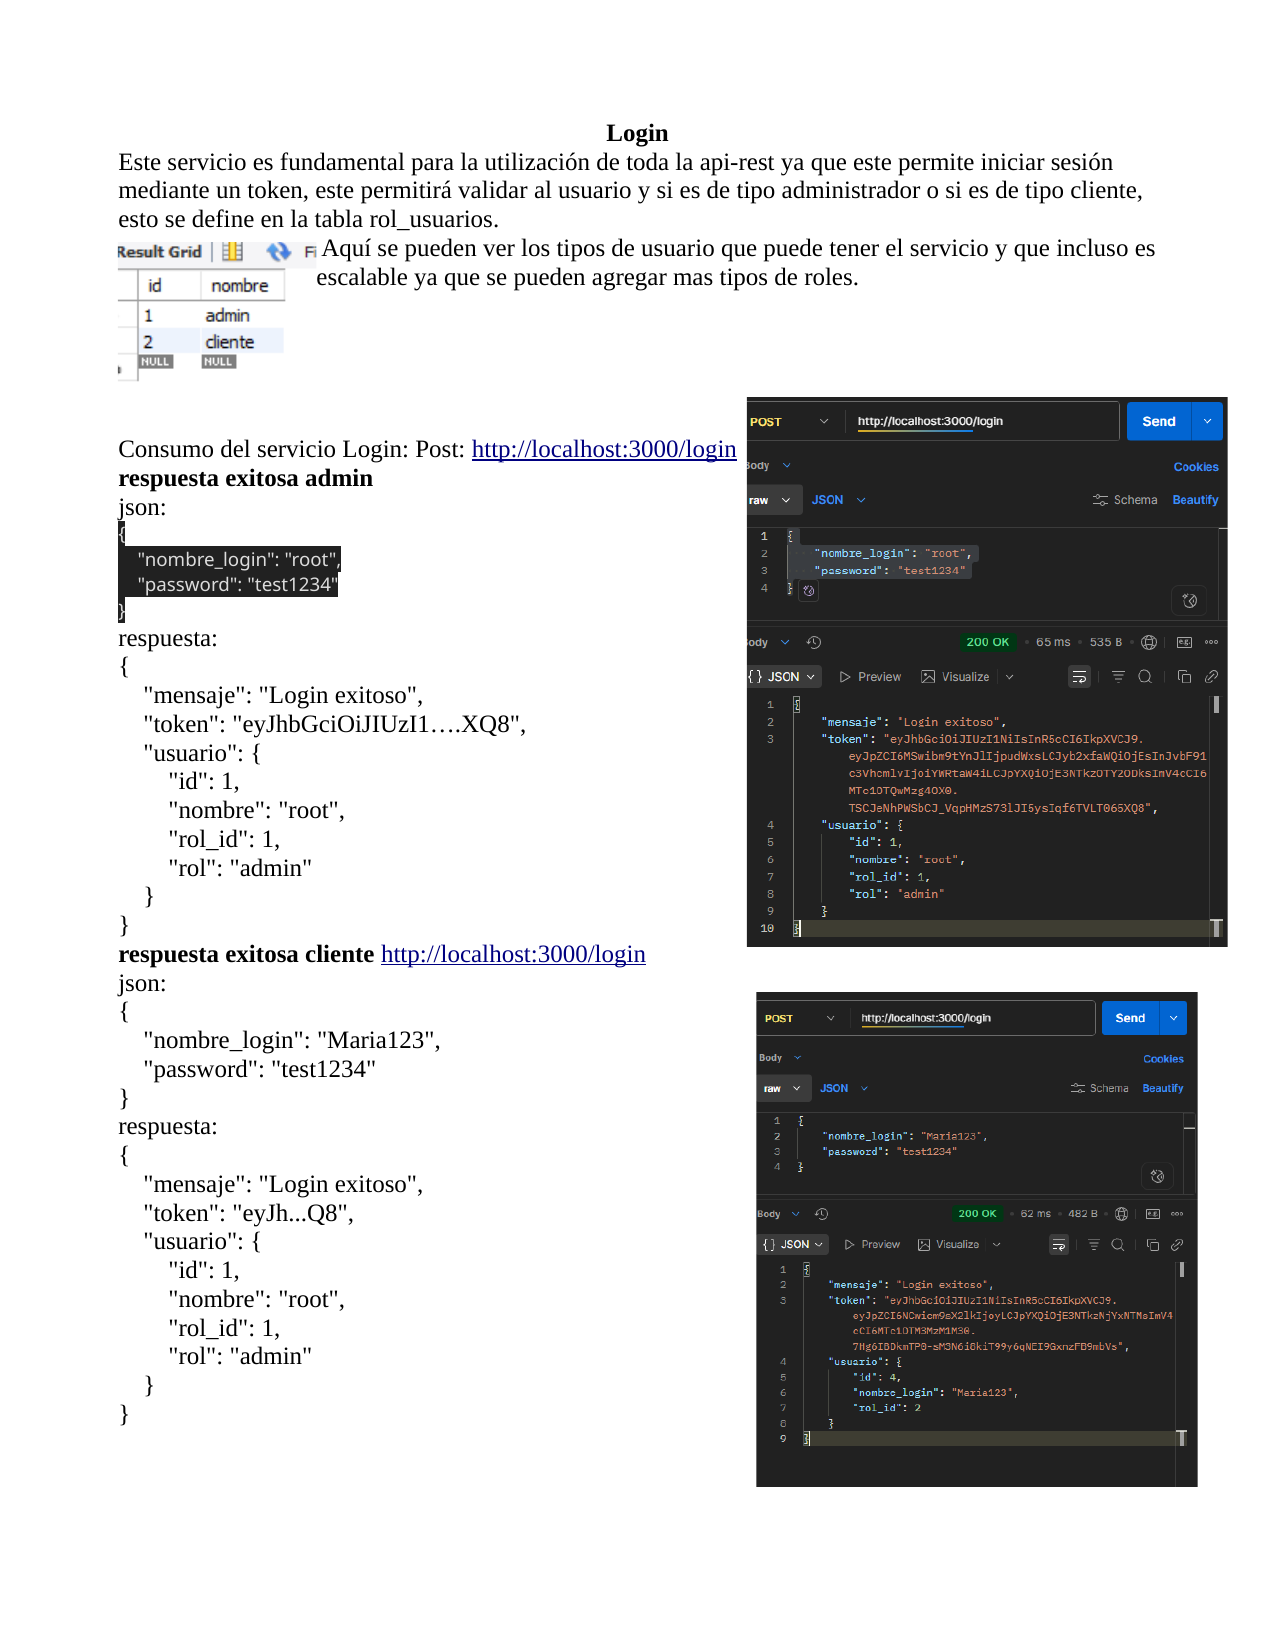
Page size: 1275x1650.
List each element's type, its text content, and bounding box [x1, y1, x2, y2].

text Aquí se pueden ver los tipos de usuario que puede tener el servicio y que incluso es escalable ya que se pueden agregar mas tipos de roles. [118, 233, 1157, 291]
text { [118, 521, 746, 546]
text } [118, 597, 746, 623]
text "password": "test1234" [118, 572, 746, 597]
text { [118, 1140, 756, 1169]
picture [746, 397, 1228, 947]
text respuesta: [118, 623, 746, 651]
text Este servicio es fundamental para la utilización de toda la api-rest ya que este permite iniciar sesión mediante un token, este permitirá validar al usuario y si es de tipo administrador o si es de tipo cliente, esto se define en la tabla rol_usuarios. [118, 147, 1157, 233]
text "nombre": "root", [118, 1284, 756, 1313]
text "nombre_login": "Maria123", [118, 1025, 756, 1054]
text "token": "eyJh...Q8", [118, 1198, 756, 1226]
text "rol": "admin" [118, 853, 746, 881]
text "password": "test1234" [118, 1054, 756, 1083]
text "usuario": { [118, 1226, 756, 1255]
text } [118, 1399, 756, 1428]
text } [118, 881, 746, 910]
text "nombre_login": "root", [118, 546, 746, 572]
text "mensaje": "Login exitoso", [118, 680, 746, 709]
text "rol_id": 1, [118, 1313, 756, 1341]
text "rol": "admin" [118, 1341, 756, 1370]
text "id": 1, [118, 766, 746, 795]
text "nombre": "root", [118, 795, 746, 824]
text } [118, 910, 746, 939]
text respuesta: [118, 1111, 756, 1140]
text "id": 1, [118, 1255, 756, 1284]
text json: [118, 492, 746, 521]
text Consumo del servicio Login: Post: http://localhost:3000/login [118, 434, 746, 463]
text { [118, 651, 746, 680]
text } [118, 1370, 756, 1399]
text } [118, 1083, 756, 1111]
text "rol_id": 1, [118, 824, 746, 853]
picture [756, 992, 1198, 1487]
picture [117, 242, 317, 383]
text "token": "eyJhbGciOiJIUzI1….XQ8", [118, 709, 746, 738]
text "usuario": { [118, 738, 746, 766]
text { [118, 996, 756, 1025]
text "mensaje": "Login exitoso", [118, 1169, 756, 1198]
text Login [118, 118, 1157, 147]
text respuesta exitosa admin [118, 463, 746, 492]
text respuesta exitosa cliente http://localhost:3000/login [118, 939, 1157, 968]
text json: [118, 968, 1157, 996]
